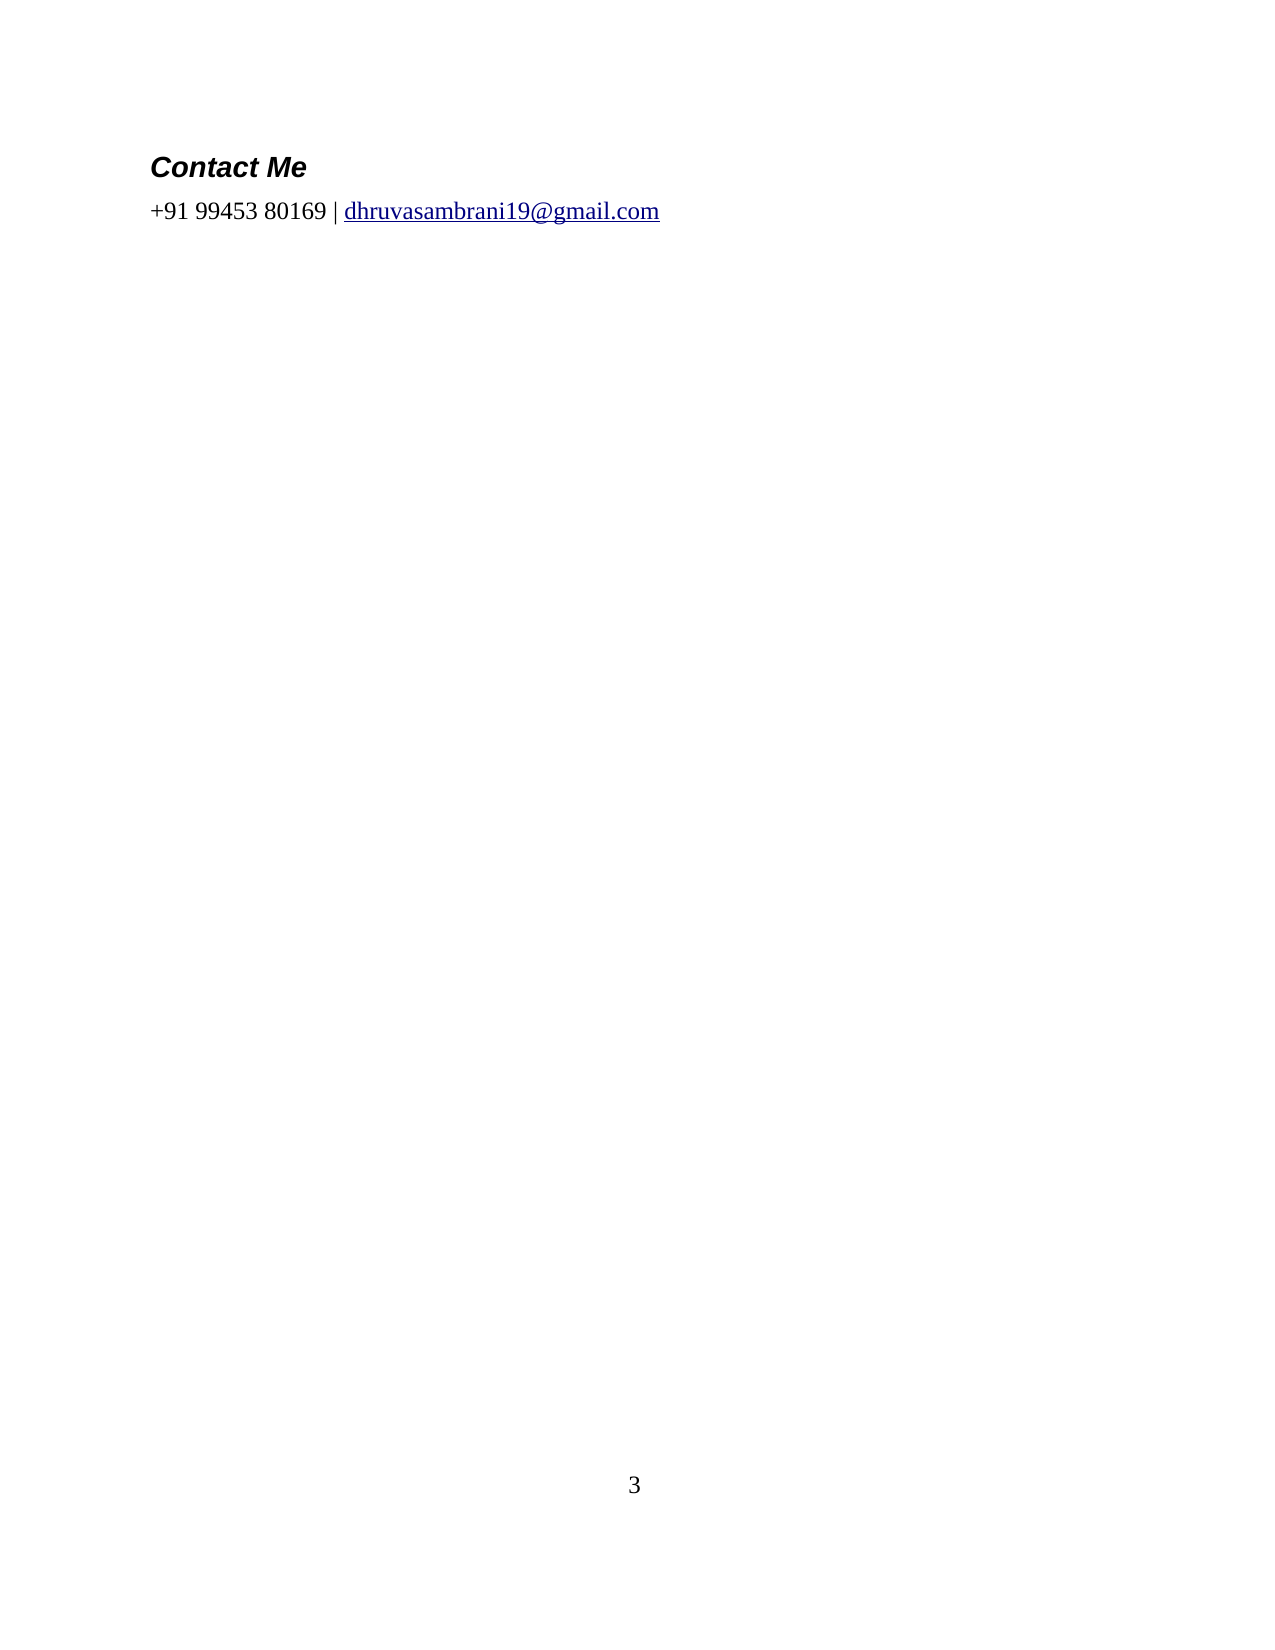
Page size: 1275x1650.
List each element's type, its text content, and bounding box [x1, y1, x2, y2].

subtitle Contact Me [150, 150, 1125, 183]
text +91 99453 80169 | dhruvasambrani19@gmail.com [150, 196, 1125, 225]
